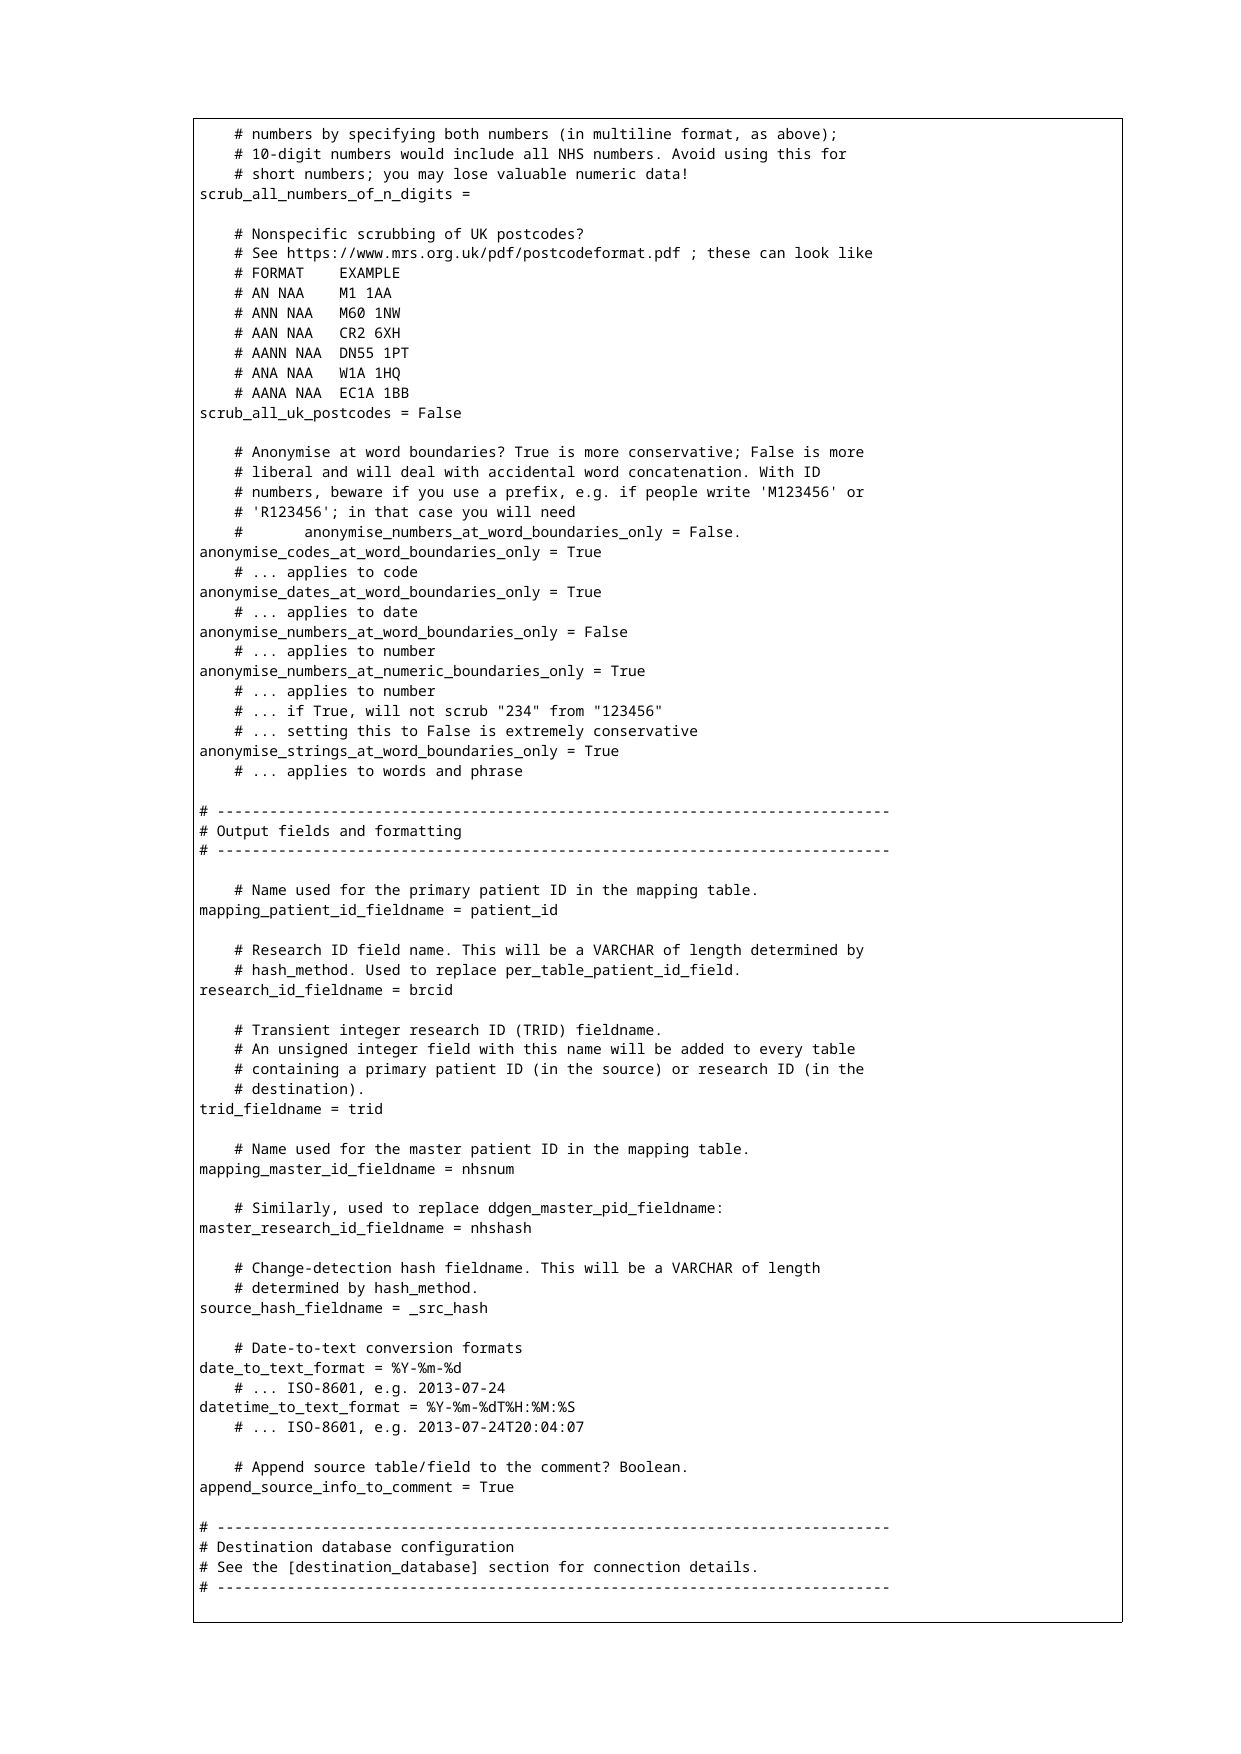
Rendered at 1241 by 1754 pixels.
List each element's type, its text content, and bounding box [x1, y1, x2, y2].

table_header # numbers by specifying both numbers (in multiline format, as above); # 10-digit numbers would include all NHS numbers. Avoid using this for # short numbers; you may lose valuable numeric data! scrub_all_numbers_of_n_digits = # Nonspecific scrubbing of UK postcodes? # See https://www.mrs.org.uk/pdf/postcodeformat.pdf ; these can look like # FORMAT EXAMPLE # AN NAA M1 1AA # ANN NAA M60 1NW # AAN NAA CR2 6XH # AANN NAA DN55 1PT # ANA NAA W1A 1HQ # AANA NAA EC1A 1BB scrub_all_uk_postcodes = False # Anonymise at word boundaries? True is more conservative; False is more # liberal and will deal with accidental word concatenation. With ID # numbers, beware if you use a prefix, e.g. if people write 'M123456' or # 'R123456'; in that case you will need # anonymise_numbers_at_word_boundaries_only = False. anonymise_codes_at_word_boundaries_only = True # ... applies to code anonymise_dates_at_word_boundaries_only = True # ... applies to date anonymise_numbers_at_word_boundaries_only = False # ... applies to number anonymise_numbers_at_numeric_boundaries_only = True # ... applies to number # ... if True, will not scrub "234" from "123456" # ... setting this to False is extremely conservative anonymise_strings_at_word_boundaries_only = True # ... applies to words and phrase # ----------------------------------------------------------------------------- # Output fields and formatting # ----------------------------------------------------------------------------- # Name used for the primary patient ID in the mapping table. mapping_patient_id_fieldname = patient_id # Research ID field name. This will be a VARCHAR of length determined by # hash_method. Used to replace per_table_patient_id_field. research_id_fieldname = brcid # Transient integer research ID (TRID) fieldname. # An unsigned integer field with this name will be added to every table # containing a primary patient ID (in the source) or research ID (in the # destination). trid_fieldname = trid # Name used for the master patient ID in the mapping table. mapping_master_id_fieldname = nhsnum # Similarly, used to replace ddgen_master_pid_fieldname: master_research_id_fieldname = nhshash # Change-detection hash fieldname. This will be a VARCHAR of length # determined by hash_method. source_hash_fieldname = _src_hash # Date-to-text conversion formats date_to_text_format = %Y-%m-%d # ... ISO-8601, e.g. 2013-07-24 datetime_to_text_format = %Y-%m-%dT%H:%M:%S # ... ISO-8601, e.g. 2013-07-24T20:04:07 # Append source table/field to the comment? Boolean. append_source_info_to_comment = True # ----------------------------------------------------------------------------- # Destination database configuration # See the [destination_database] section for connection details. # [194, 119, 1122, 1622]
